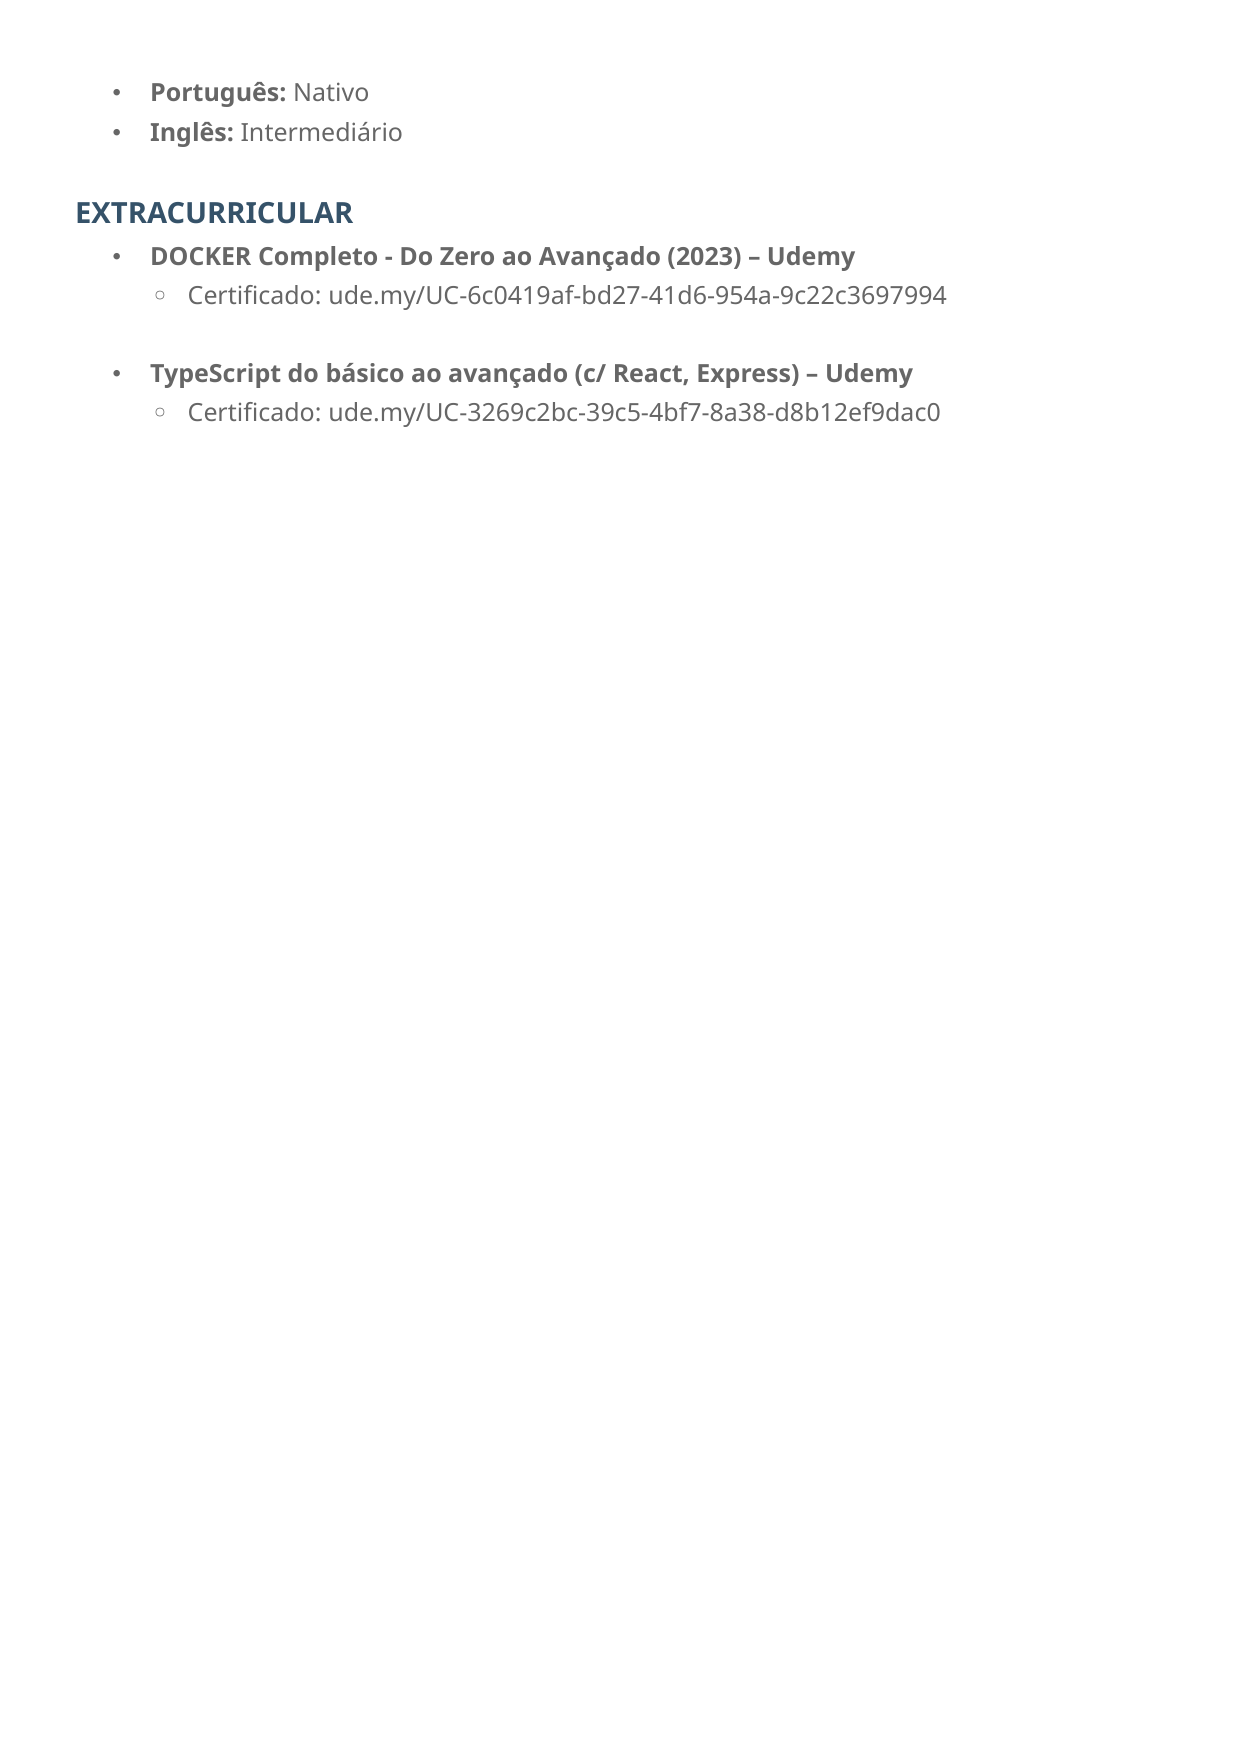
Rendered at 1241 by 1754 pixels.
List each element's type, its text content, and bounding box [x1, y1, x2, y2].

list DOCKER Completo - Do Zero ao Avançado (2023) – Udemy [112, 238, 1165, 272]
list Português: Nativo [112, 75, 1165, 109]
list Inglês: Intermediário [112, 114, 1165, 148]
list Certificado: ude.my/UC-6c0419af-bd27-41d6-954a-9c22c3697994 [150, 277, 1165, 311]
text EXTRACURRICULAR [75, 192, 1165, 232]
list Certificado: ude.my/UC-3269c2bc-39c5-4bf7-8a38-d8b12ef9dac0 [150, 395, 1165, 429]
list TypeScript do básico ao avançado (c/ React, Express) – Udemy [112, 356, 1165, 390]
